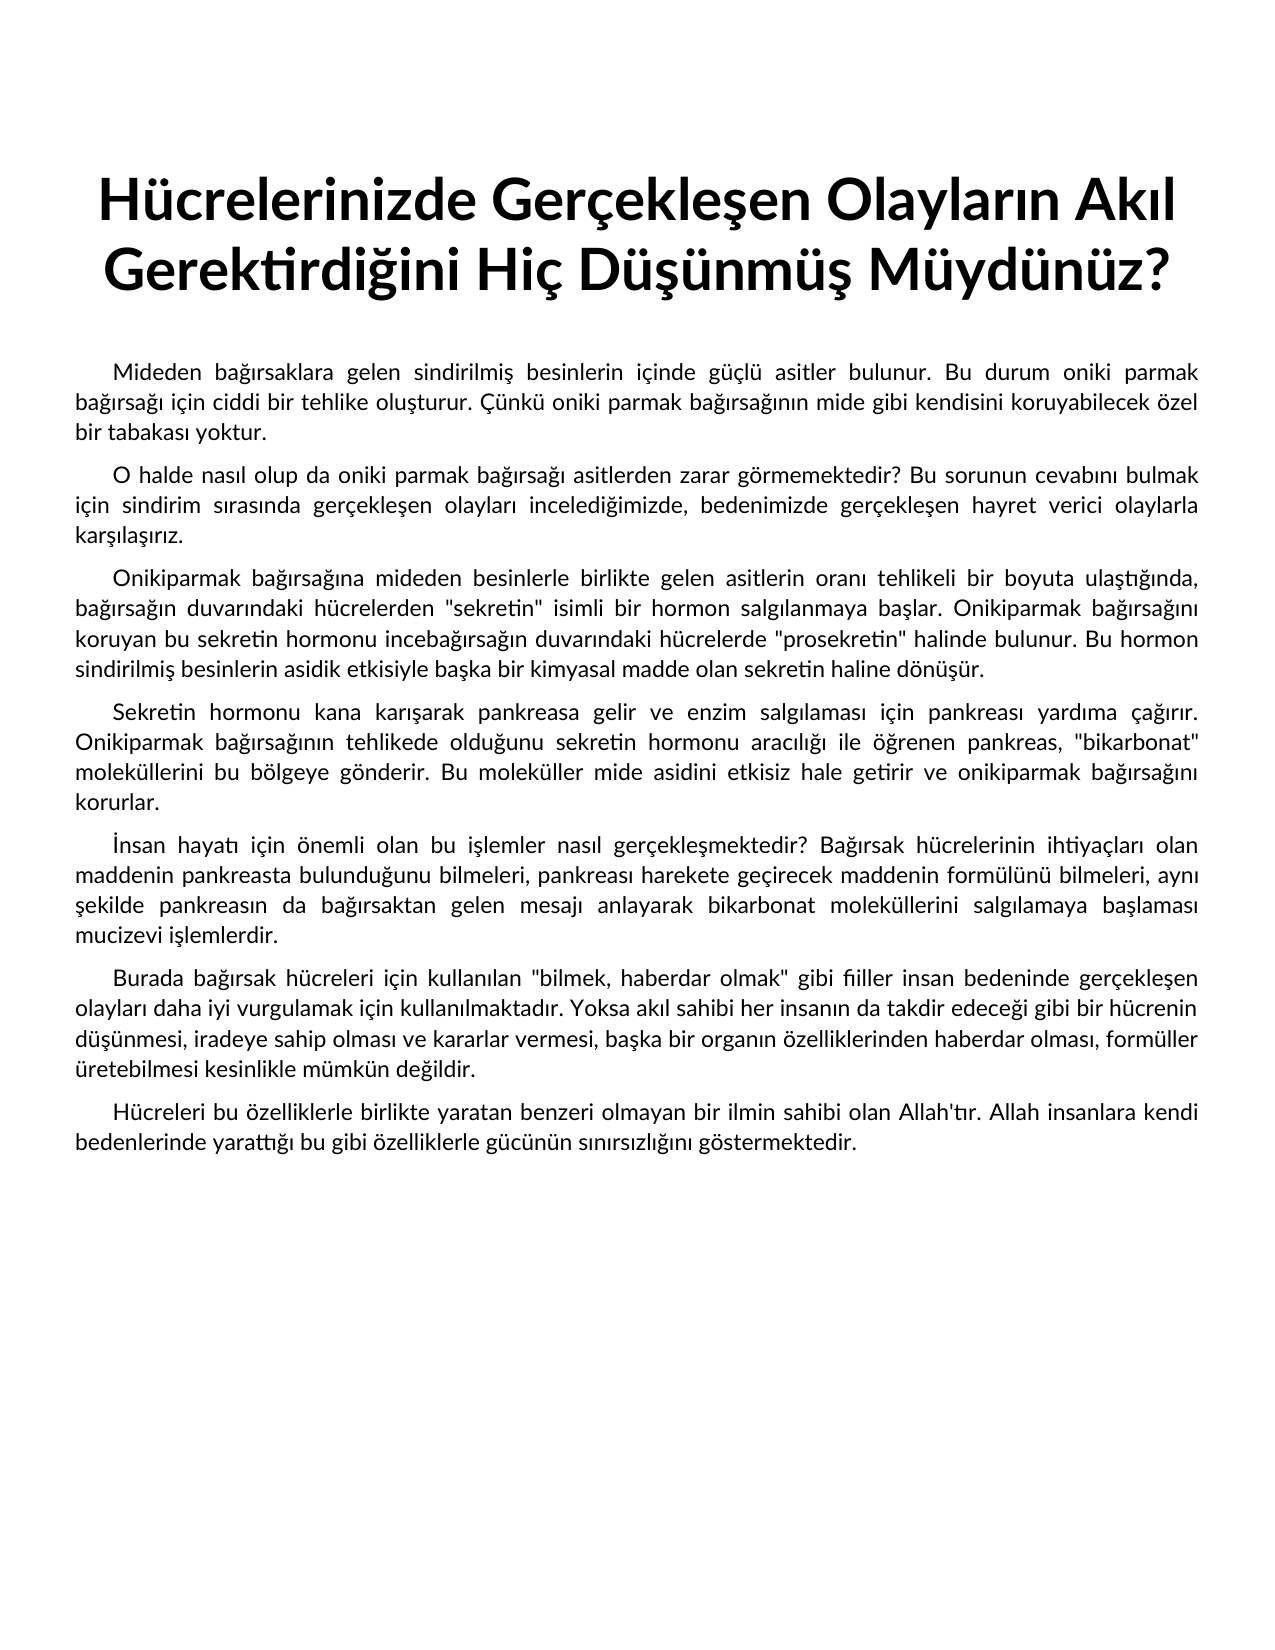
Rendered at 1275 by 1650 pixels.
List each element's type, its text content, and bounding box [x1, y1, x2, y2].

text Burada bağırsak hücreleri için kullanılan "bilmek, haberdar olmak" gibi fiiller insan bedeninde gerçekleşen olayları daha iyi vurgulamak için kullanılmaktadır. Yoksa akıl sahibi her insanın da takdir edeceği gibi bir hücrenin düşünmesi, iradeye sahip olması ve kararlar vermesi, başka bir organın özelliklerinden haberdar olması, formüller üretebilmesi kesinlikle mümkün değildir. [75, 964, 1200, 1082]
text İnsan hayatı için önemli olan bu işlemler nasıl gerçekleşmektedir? Bağırsak hücrelerinin ihtiyaçları olan maddenin pankreasta bulunduğunu bilmeleri, pankreası harekete geçirecek maddenin formülünü bilmeleri, aynı şekilde pankreasın da bağırsaktan gelen mesajı anlayarak bikarbonat moleküllerini salgılamaya başlaması mucizevi işlemlerdir. [75, 831, 1200, 949]
text Sekretin hormonu kana karışarak pankreasa gelir ve enzim salgılaması için pankreası yardıma çağırır. Onikiparmak bağırsağının tehlikede olduğunu sekretin hormonu aracılığı ile öğrenen pankreas, "bikarbonat" moleküllerini bu bölgeye gönderir. Bu moleküller mide asidini etkisiz hale getirir ve onikiparmak bağırsağını korurlar. [75, 697, 1200, 815]
text Onikiparmak bağırsağına mideden besinlerle birlikte gelen asitlerin oranı tehlikeli bir boyuta ulaştığında, bağırsağın duvarındaki hücrelerden "sekretin" isimli bir hormon salgılanmaya başlar. Onikiparmak bağırsağını koruyan bu sekretin hormonu incebağırsağın duvarındaki hücrelerde "prosekretin" halinde bulunur. Bu hormon sindirilmiş besinlerin asidik etkisiyle başka bir kimyasal madde olan sekretin haline dönüşür. [75, 564, 1200, 682]
text O halde nasıl olup da oniki parmak bağırsağı asitlerden zarar görmemektedir? Bu sorunun cevabını bulmak için sindirim sırasında gerçekleşen olayları incelediğimizde, bedenimizde gerçekleşen hayret verici olaylarla karşılaşırız. [75, 461, 1200, 549]
text Mideden bağırsaklara gelen sindirilmiş besinlerin içinde güçlü asitler bulunur. Bu durum oniki parmak bağırsağı için ciddi bir tehlike oluşturur. Çünkü oniki parmak bağırsağının mide gibi kendisini koruyabilecek özel bir tabakası yoktur. [75, 358, 1200, 446]
text Hücreleri bu özelliklerle birlikte yaratan benzeri olmayan bir ilmin sahibi olan Allah'tır. Allah insanlara kendi bedenlerinde yarattığı bu gibi özelliklerle gücünün sınırsızlığını göstermektedir. [75, 1097, 1200, 1155]
subtitle Hücrelerinizde Gerçekleşen Olayların Akıl Gerektirdiğini Hiç Düşünmüş Müydünüz? [75, 162, 1200, 302]
